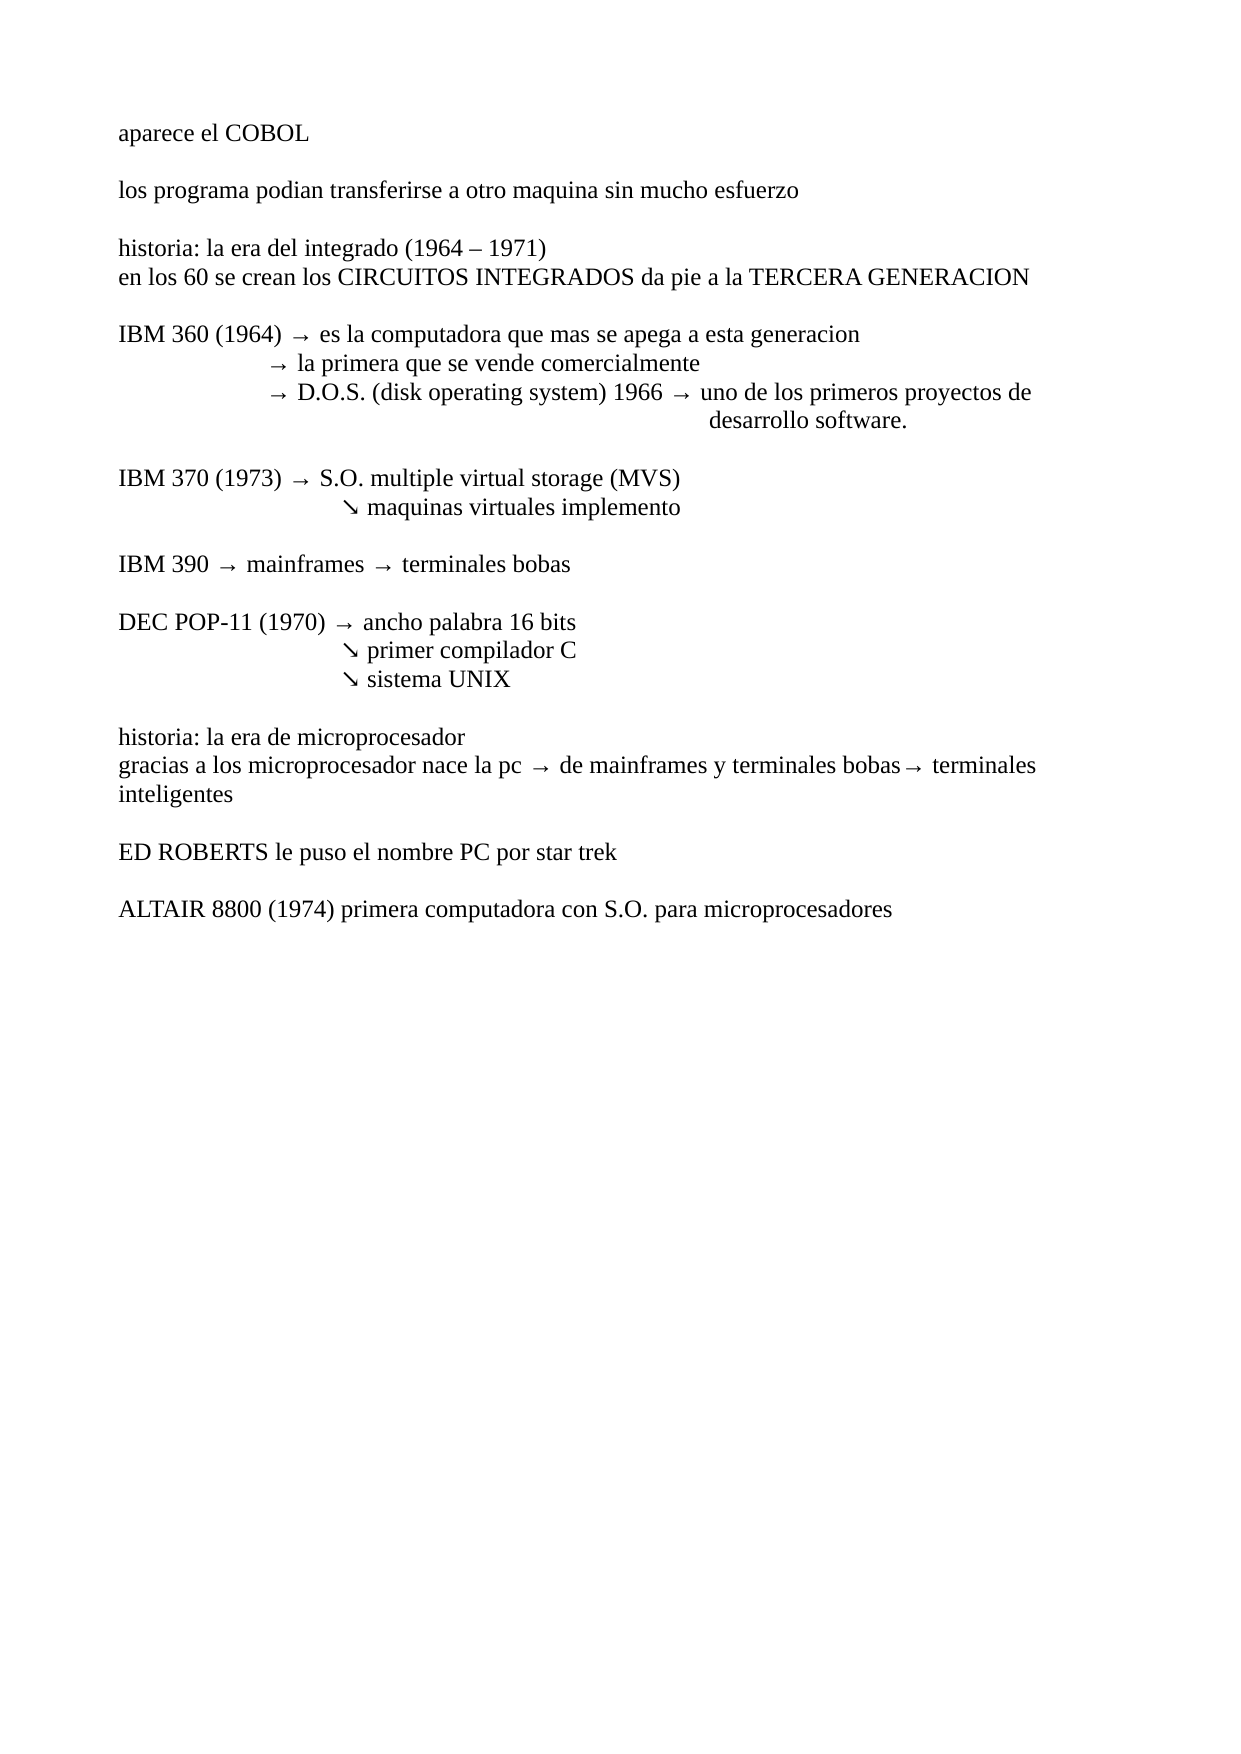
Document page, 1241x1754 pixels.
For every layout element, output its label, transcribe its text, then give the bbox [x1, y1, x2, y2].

text → D.O.S. (disk operating system) 1966 → uno de los primeros proyectos de desarrollo software. [118, 377, 1122, 434]
text gracias a los microprocesador nace la pc → de mainframes y terminales bobas→ terminales inteligentes [118, 751, 1122, 808]
text en los 60 se crean los CIRCUITOS INTEGRADOS da pie a la TERCERA GENERACION [118, 262, 1122, 291]
text IBM 390 → mainframes → terminales bobas [118, 549, 1122, 578]
text ED ROBERTS le puso el nombre PC por star trek [118, 837, 1122, 866]
text IBM 370 (1973) → S.O. multiple virtual storage (MVS) [118, 463, 1122, 492]
text los programa podian transferirse a otro maquina sin mucho esfuerzo [118, 176, 1122, 204]
text historia: la era del integrado (1964 – 1971) [118, 233, 1122, 262]
text IBM 360 (1964) → es la computadora que mas se apega a esta generacion [118, 319, 1122, 348]
text → la primera que se vende comercialmente [118, 348, 1122, 377]
text DEC POP-11 (1970) → ancho palabra 16 bits [118, 607, 1122, 636]
text ↘ primer compilador C [118, 636, 1122, 664]
text aparece el COBOL [118, 118, 1122, 147]
text ↘ sistema UNIX [118, 664, 1122, 693]
text ALTAIR 8800 (1974) primera computadora con S.O. para microprocesadores [118, 894, 1122, 923]
text historia: la era de microprocesador [118, 722, 1122, 751]
text ↘ maquinas virtuales implemento [118, 492, 1122, 521]
